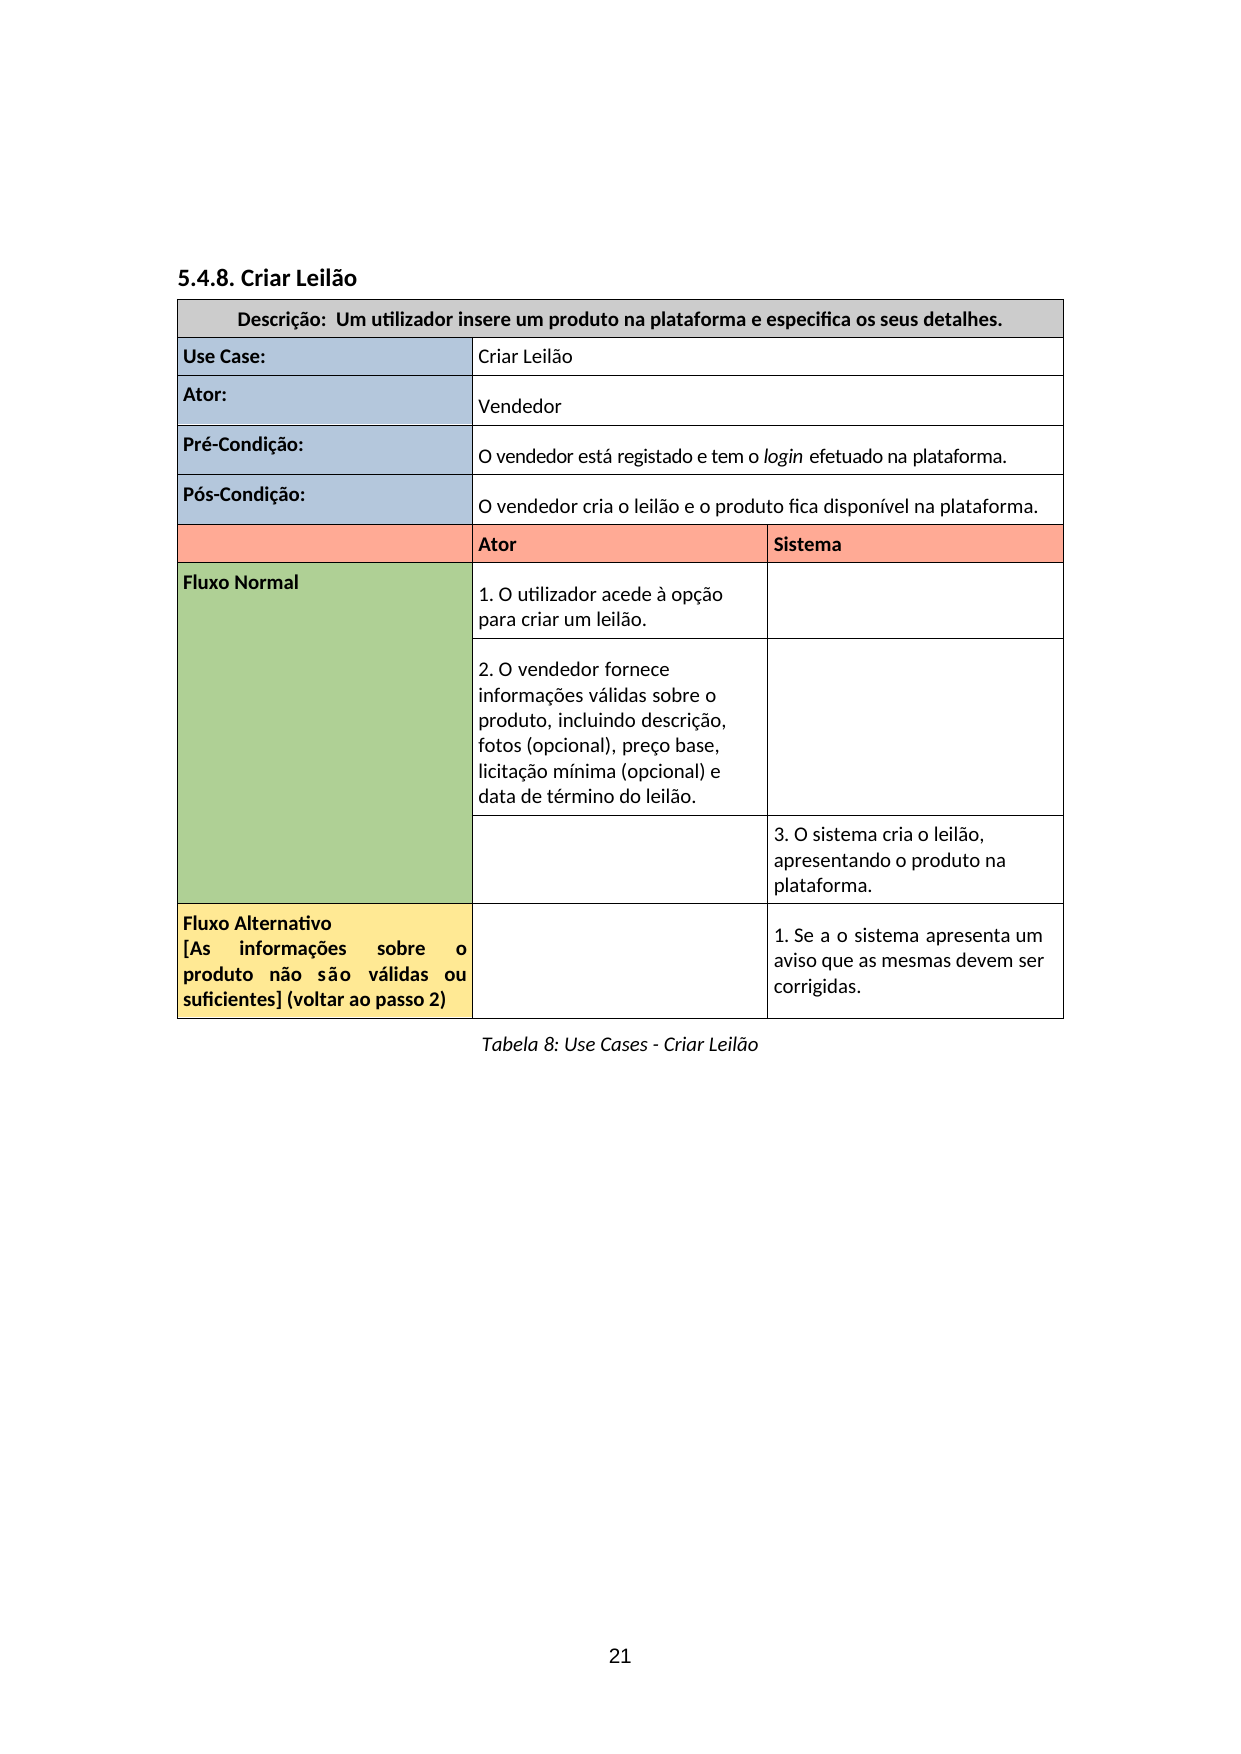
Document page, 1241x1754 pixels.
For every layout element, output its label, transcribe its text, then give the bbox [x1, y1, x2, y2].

table_cell [178, 525, 472, 562]
table_cell Pós-Condição: [178, 475, 472, 524]
table_cell 3. O sistema cria o leilão, apresentando o produto na plataforma. [768, 816, 1063, 903]
table_cell Fluxo Normal [178, 563, 472, 903]
table_cell 1. Se a o sistema apresenta um aviso que as mesmas devem ser corrigidas. [768, 904, 1063, 1017]
table_cell [473, 816, 767, 903]
table_cell [768, 639, 1063, 814]
table_cell Fluxo Alternativo [As informações sobre o produto não são válidas ou suficientes] (voltar ao passo 2) [178, 904, 472, 1017]
table_cell Sistema [768, 525, 1063, 562]
table_cell Ator: [178, 376, 472, 424]
table_cell [473, 904, 767, 1017]
table_cell Vendedor [473, 376, 1063, 424]
table_cell 2. O vendedor fornece informações válidas sobre o produto, incluindo descrição, fotos (opcional), preço base, licitação mínima (opcional) e data de término do leilão. [473, 639, 767, 814]
table_cell Use Case: [178, 338, 472, 375]
table_cell Pré-Condição: [178, 426, 472, 474]
table_cell O vendedor cria o leilão e o produto fica disponível na plataforma. [473, 475, 1063, 524]
table_cell 1. O utilizador acede à opção para criar um leilão. [473, 563, 767, 637]
subtitle 5.4.8. Criar Leilão [177, 262, 1063, 293]
table_header Descrição: Um utilizador insere um produto na plataforma e especifica os seus detalhes. [178, 300, 1063, 337]
text Tabela 8: Use Cases - Criar Leilão [177, 1031, 1063, 1056]
table_cell Criar Leilão [473, 338, 1063, 375]
table_cell [768, 563, 1063, 637]
table_cell O vendedor está registado e tem o login efetuado na plataforma. [473, 426, 1063, 474]
table_cell Ator [473, 525, 767, 562]
